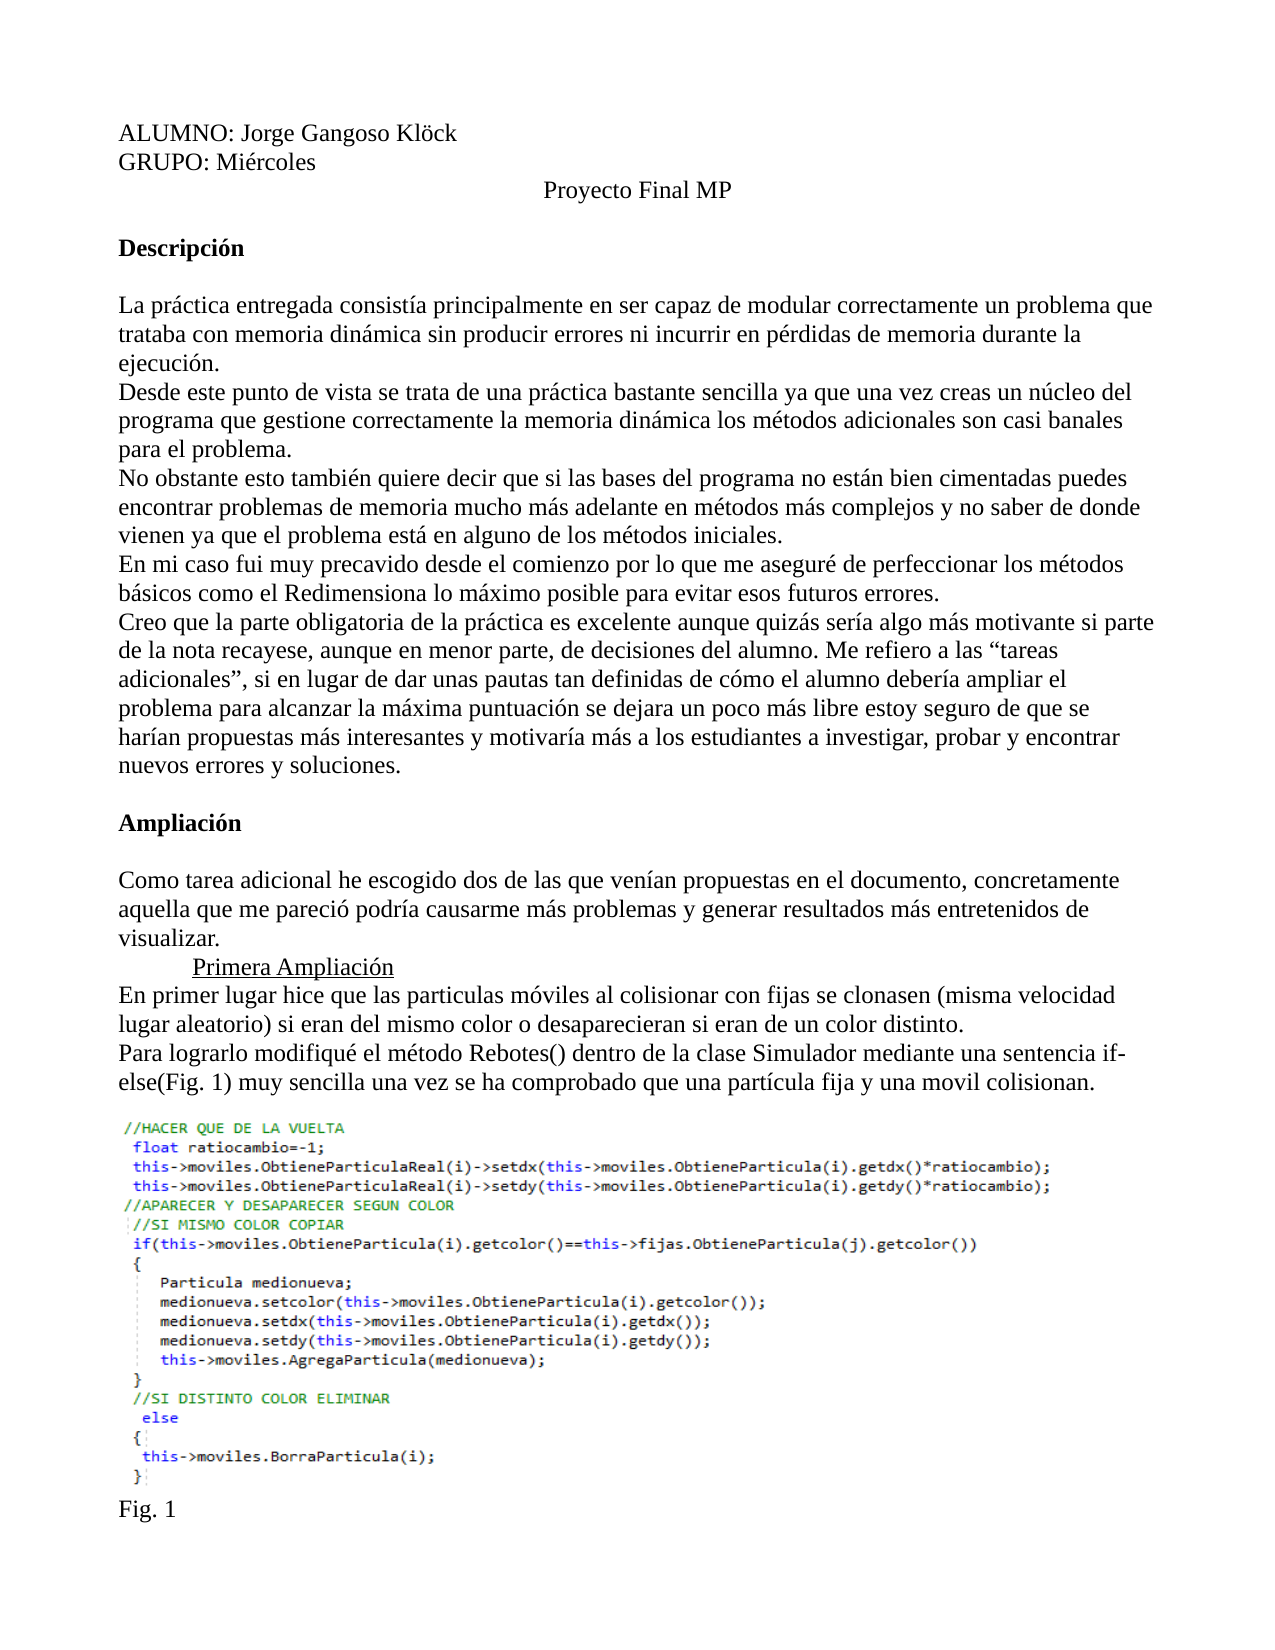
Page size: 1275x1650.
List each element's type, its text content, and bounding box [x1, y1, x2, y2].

text Desde este punto de vista se trata de una práctica bastante sencilla ya que una vez creas un núcleo del programa que gestione correctamente la memoria dinámica los métodos adicionales son casi banales para el problema. [118, 377, 1157, 463]
text En primer lugar hice que las particulas móviles al colisionar con fijas se clonasen (misma velocidad lugar aleatorio) si eran del mismo color o desaparecieran si eran de un color distinto. [118, 981, 1157, 1038]
text Proyecto Final MP [118, 176, 1157, 204]
picture [122, 1109, 1062, 1494]
text La práctica entregada consistía principalmente en ser capaz de modular correctamente un problema que trataba con memoria dinámica sin producir errores ni incurrir en pérdidas de memoria durante la ejecución. [118, 291, 1157, 377]
text Ampliación [118, 808, 1157, 837]
text Fig. 1 [118, 1096, 1157, 1523]
text ALUMNO: Jorge Gangoso Klöck [118, 118, 1157, 147]
text En mi caso fui muy precavido desde el comienzo por lo que me aseguré de perfeccionar los métodos básicos como el Redimensiona lo máximo posible para evitar esos futuros errores. [118, 549, 1157, 607]
text Primera Ampliación [118, 952, 1157, 981]
text Como tarea adicional he escogido dos de las que venían propuestas en el documento, concretamente aquella que me pareció podría causarme más problemas y generar resultados más entretenidos de visualizar. [118, 866, 1157, 952]
text Para lograrlo modifiqué el método Rebotes() dentro de la clase Simulador mediante una sentencia if-else(Fig. 1) muy sencilla una vez se ha comprobado que una partícula fija y una movil colisionan. [118, 1038, 1157, 1096]
text No obstante esto también quiere decir que si las bases del programa no están bien cimentadas puedes encontrar problemas de memoria mucho más adelante en métodos más complejos y no saber de donde vienen ya que el problema está en alguno de los métodos iniciales. [118, 463, 1157, 549]
text GRUPO: Miércoles [118, 147, 1157, 176]
text Descripción [118, 233, 1157, 262]
text Creo que la parte obligatoria de la práctica es excelente aunque quizás sería algo más motivante si parte de la nota recayese, aunque en menor parte, de decisiones del alumno. Me refiero a las “tareas adicionales”, si en lugar de dar unas pautas tan definidas de cómo el alumno debería ampliar el problema para alcanzar la máxima puntuación se dejara un poco más libre estoy seguro de que se harían propuestas más interesantes y motivaría más a los estudiantes a investigar, probar y encontrar nuevos errores y soluciones. [118, 607, 1157, 779]
